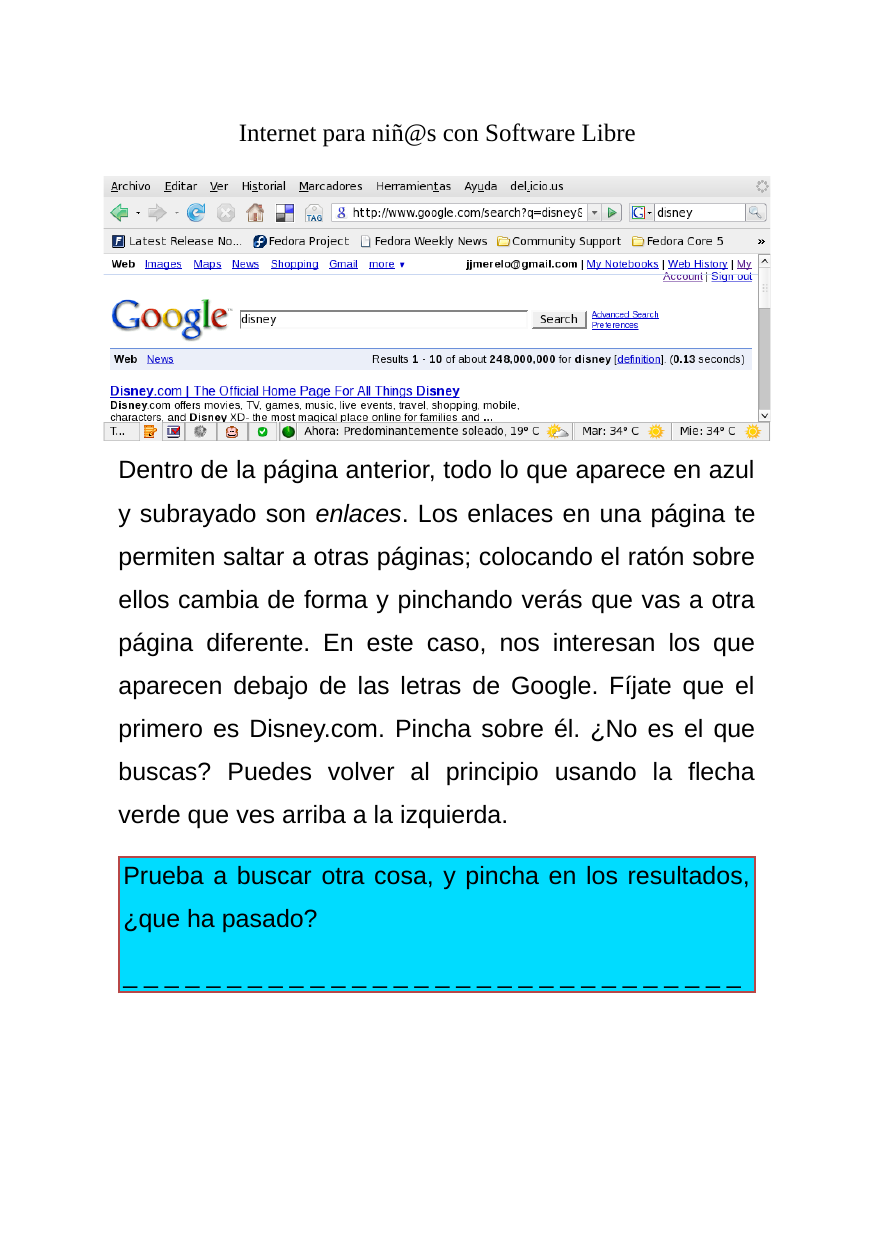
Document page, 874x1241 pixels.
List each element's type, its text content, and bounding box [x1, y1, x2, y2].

text Dentro de la página anterior, todo lo que aparece en azul y subrayado son enlaces. Los enlaces en una página te permiten saltar a otras páginas; colocando el ratón sobre ellos cambia de forma y pinchando verás que vas a otra página diferente. En este caso, nos interesan los que aparecen debajo de las letras de Google. Fíjate que el primero es Disney.com. Pincha sobre él. ¿No es el que buscas? Puedes volver al principio usando la flecha verde que ves arriba a la izquierda. [118, 441, 756, 829]
text _ _ _ _ _ _ _ _ _ _ _ _ _ _ _ _ _ _ _ _ _ _ _ _ _ _ _ _ _ _ [120, 955, 754, 991]
text Prueba a buscar otra cosa, y pincha en los resultados, ¿que ha pasado? [120, 858, 754, 933]
picture [103, 176, 771, 441]
